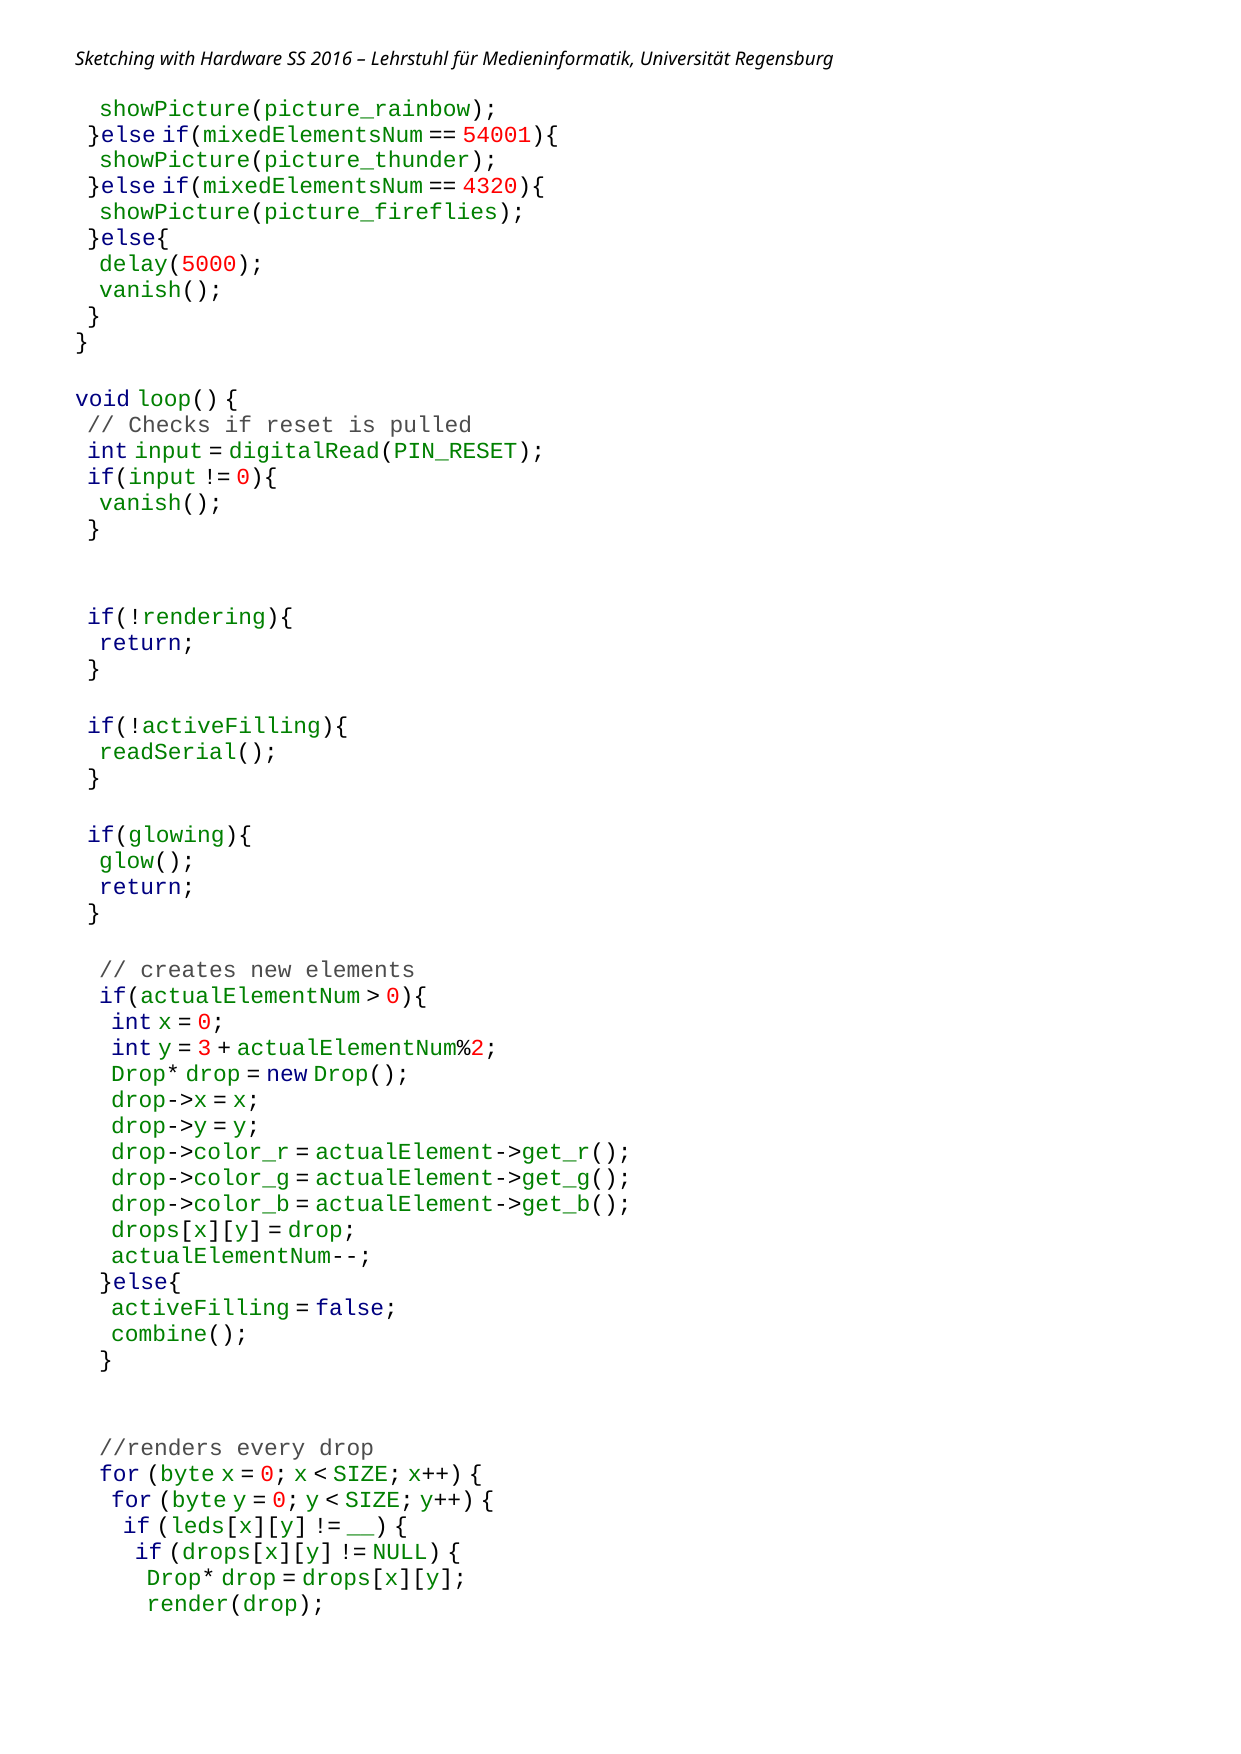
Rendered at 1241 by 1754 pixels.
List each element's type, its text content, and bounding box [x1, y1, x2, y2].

text int input = digitalRead(PIN_RESET); [75, 439, 1165, 465]
text // creates new elements [75, 959, 1165, 985]
text } [75, 767, 1165, 793]
text return; [75, 632, 1165, 658]
text Drop* drop = drops[x][y]; [75, 1566, 1165, 1592]
text }else if(mixedElementsNum == 4320){ [75, 175, 1165, 201]
text } [75, 1348, 1165, 1374]
text drop->color_b = actualElement->get_b(); [75, 1192, 1165, 1218]
text glow(); [75, 850, 1165, 876]
text //renders every drop [75, 1436, 1165, 1462]
text void loop() { [75, 388, 1165, 413]
text drop->color_g = actualElement->get_g(); [75, 1166, 1165, 1192]
text delay(5000); [75, 253, 1165, 278]
text }else if(mixedElementsNum == 54001){ [75, 123, 1165, 149]
text combine(); [75, 1322, 1165, 1348]
text } [75, 517, 1165, 543]
text // Checks if reset is pulled [75, 413, 1165, 439]
text readSerial(); [75, 741, 1165, 767]
text if (leds[x][y] != __) { [75, 1514, 1165, 1540]
text return; [75, 876, 1165, 902]
text activeFilling = false; [75, 1296, 1165, 1322]
text if(glowing){ [75, 824, 1165, 850]
text int y = 3 + actualElementNum%2; [75, 1037, 1165, 1063]
text for (byte y = 0; y < SIZE; y++) { [75, 1488, 1165, 1514]
text drop->color_r = actualElement->get_r(); [75, 1140, 1165, 1166]
text } [75, 330, 1165, 356]
text vanish(); [75, 491, 1165, 517]
text drop->y = y; [75, 1114, 1165, 1140]
text } [75, 304, 1165, 330]
text showPicture(picture_thunder); [75, 149, 1165, 175]
text showPicture(picture_fireflies); [75, 201, 1165, 227]
text drop->x = x; [75, 1088, 1165, 1114]
text actualElementNum--; [75, 1244, 1165, 1270]
text } [75, 902, 1165, 928]
text for (byte x = 0; x < SIZE; x++) { [75, 1462, 1165, 1488]
text vanish(); [75, 278, 1165, 304]
text int x = 0; [75, 1011, 1165, 1037]
text if(!rendering){ [75, 606, 1165, 632]
text } [75, 658, 1165, 683]
text if(!activeFilling){ [75, 715, 1165, 741]
text render(drop); [75, 1592, 1165, 1618]
text if(input != 0){ [75, 465, 1165, 491]
text Drop* drop = new Drop(); [75, 1063, 1165, 1088]
text drops[x][y] = drop; [75, 1218, 1165, 1244]
text }else{ [75, 227, 1165, 253]
text if (drops[x][y] != NULL) { [75, 1540, 1165, 1566]
text if(actualElementNum > 0){ [75, 985, 1165, 1011]
text showPicture(picture_rainbow); [75, 97, 1165, 123]
text }else{ [75, 1270, 1165, 1296]
